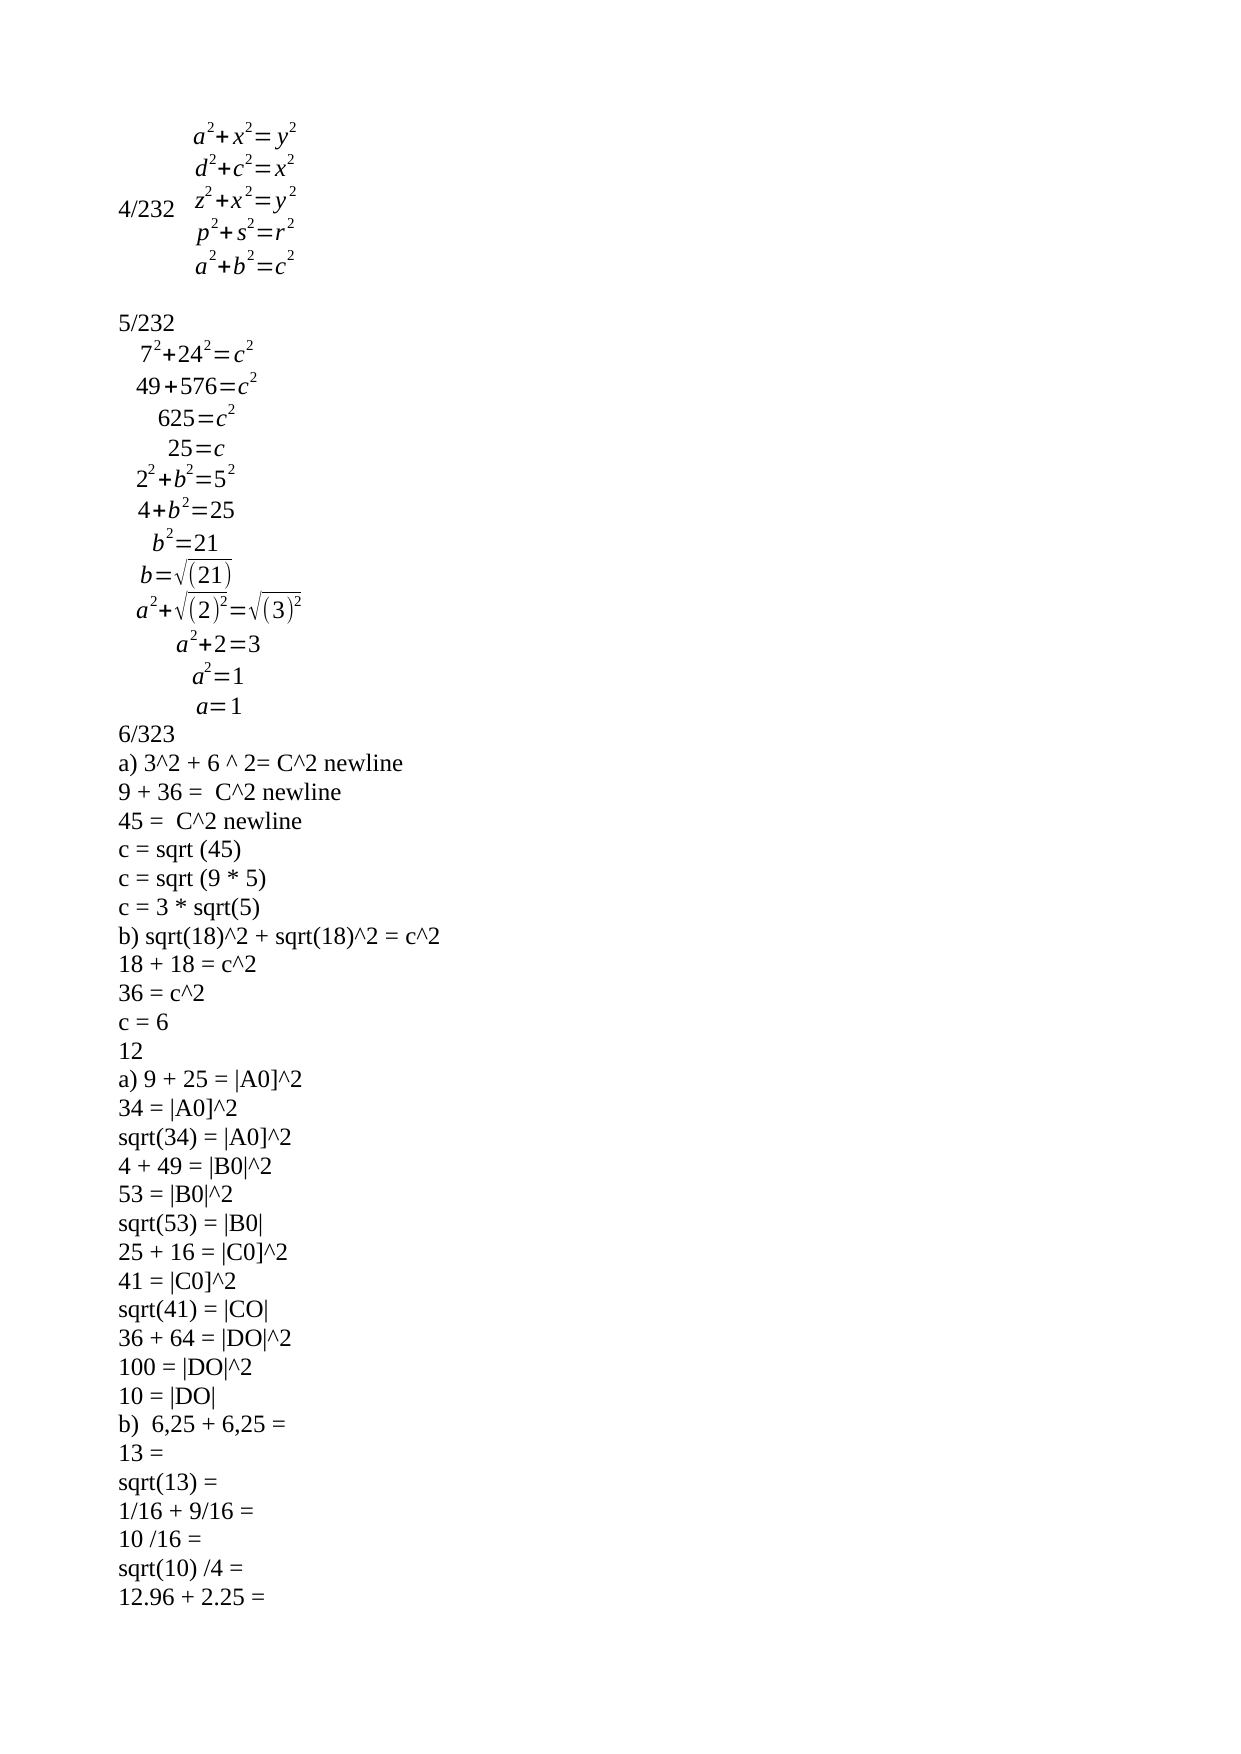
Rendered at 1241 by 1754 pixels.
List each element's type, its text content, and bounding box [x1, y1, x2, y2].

text c = sqrt (45) [118, 834, 1122, 863]
text a) 3^2 + 6 ^ 2= C^2 newline [118, 748, 1122, 777]
text 9 + 36 = C^2 newline [118, 777, 1122, 806]
text 10 = |DO| [118, 1381, 1122, 1409]
text 36 = c^2 [118, 978, 1122, 1007]
text 4 + 49 = |B0|^2 [118, 1151, 1122, 1179]
text 36 + 64 = |DO|^2 [118, 1323, 1122, 1352]
text 13 = [118, 1438, 1122, 1467]
text 5/232 [118, 308, 1122, 336]
text 34 = |A0]^2 [118, 1093, 1122, 1122]
text sqrt(53) = |B0| [118, 1208, 1122, 1237]
text 100 = |DO|^2 [118, 1352, 1122, 1381]
text sqrt(41) = |CO| [118, 1294, 1122, 1323]
text 18 + 18 = c^2 [118, 949, 1122, 978]
text sqrt(34) = |A0]^2 [118, 1122, 1122, 1151]
text 53 = |B0|^2 [118, 1179, 1122, 1208]
text a) 9 + 25 = |A0]^2 [118, 1064, 1122, 1093]
text sqrt(13) = [118, 1467, 1122, 1496]
text c = sqrt (9 * 5) [118, 863, 1122, 892]
text 41 = |C0]^2 [118, 1266, 1122, 1294]
text 12 [118, 1036, 1122, 1064]
text sqrt(10) /4 = [118, 1553, 1122, 1582]
text 12.96 + 2.25 = [118, 1582, 1122, 1611]
text c = 6 [118, 1007, 1122, 1036]
text 45 = C^2 newline [118, 806, 1122, 834]
text b) sqrt(18)^2 + sqrt(18)^2 = c^2 [118, 921, 1122, 949]
text 6/323 [118, 719, 1122, 748]
text c = 3 * sqrt(5) [118, 892, 1122, 921]
text b) 6,25 + 6,25 = [118, 1409, 1122, 1438]
text 10 /16 = [118, 1524, 1122, 1553]
text 4/232 [118, 118, 1122, 308]
text 25 + 16 = |C0]^2 [118, 1237, 1122, 1266]
text 1/16 + 9/16 = [118, 1496, 1122, 1524]
